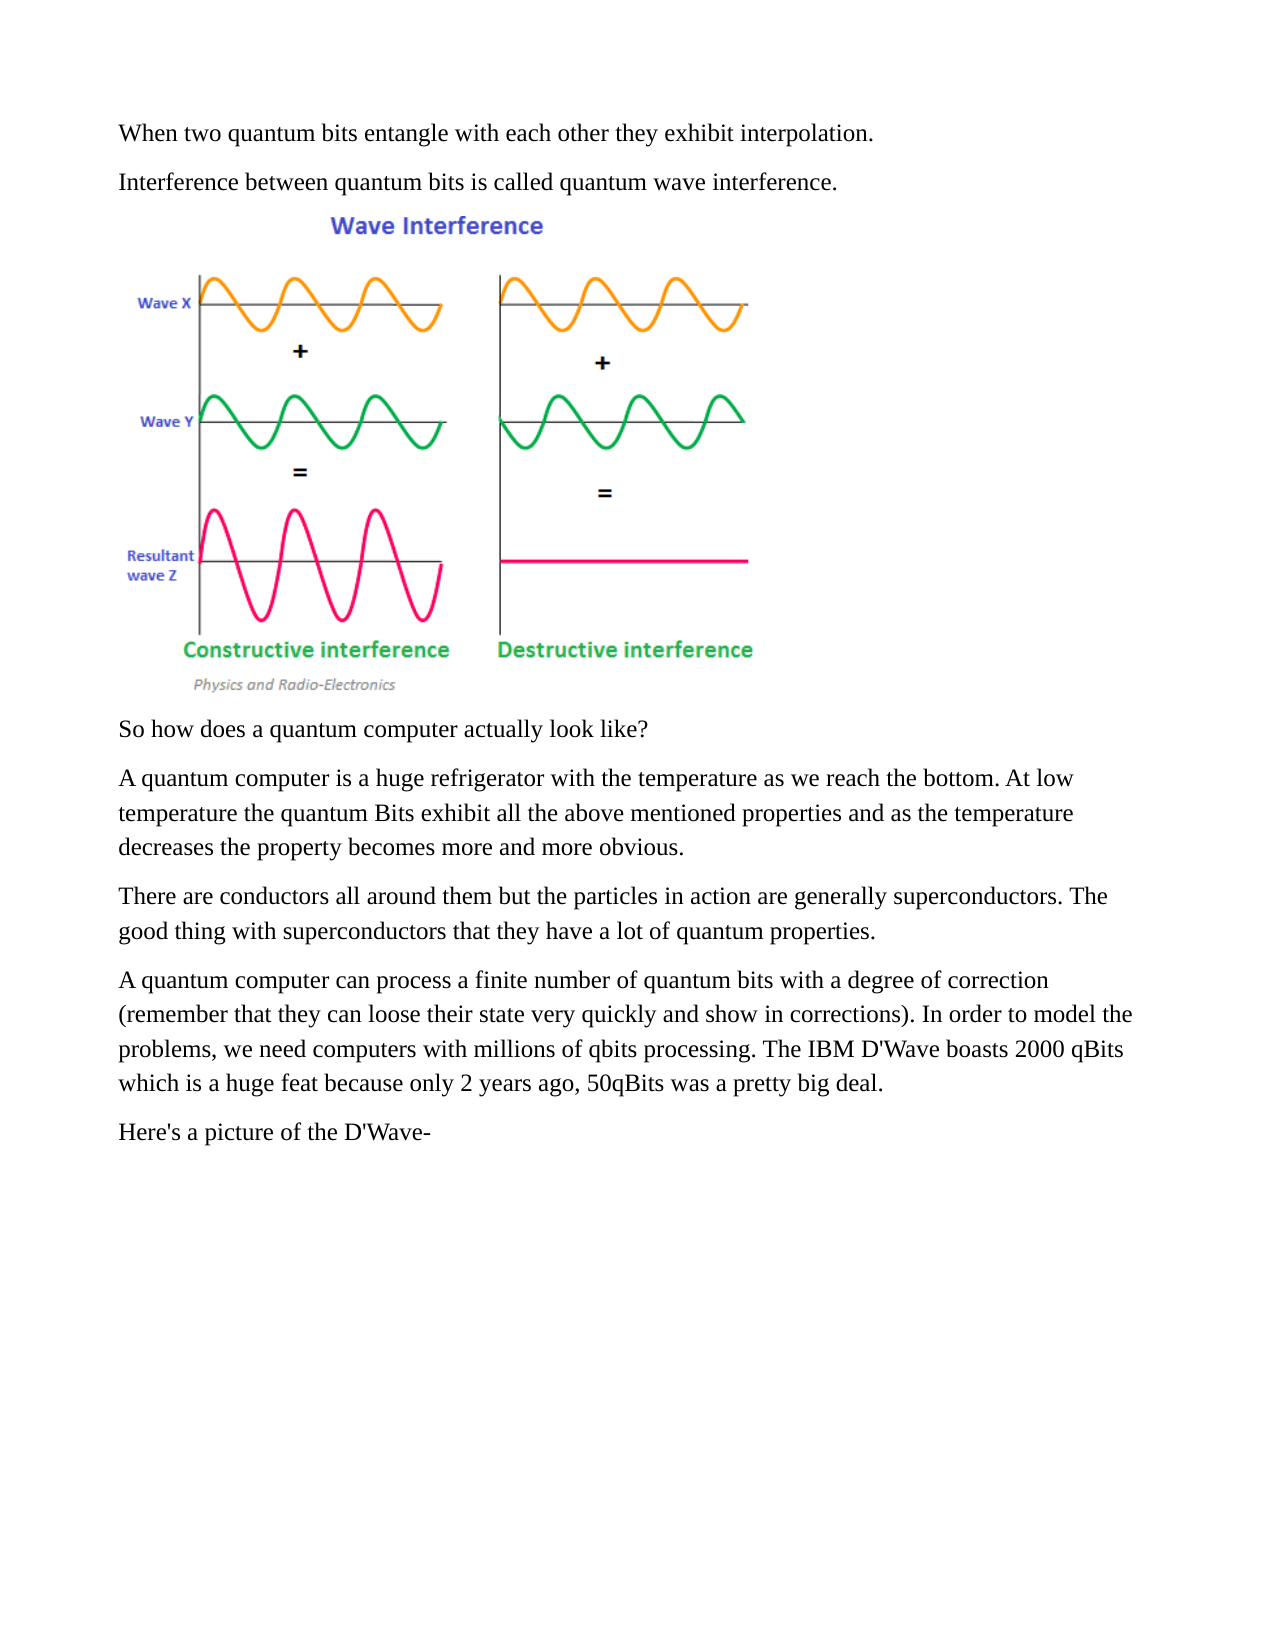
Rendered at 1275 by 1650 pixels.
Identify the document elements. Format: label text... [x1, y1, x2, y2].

picture [118, 216, 764, 694]
text A quantum computer is a huge refrigerator with the temperature as we reach the bottom. At low temperature the quantum Bits exhibit all the above mentioned properties and as the temperature decreases the property becomes more and more obvious. [118, 763, 1157, 861]
text So how does a quantum computer actually look like? [118, 714, 1157, 743]
text A quantum computer can process a finite number of quantum bits with a degree of correction (remember that they can loose their state very quickly and show in corrections). In order to model the problems, we need computers with millions of qbits processing. The IBM D'Wave boasts 2000 qBits which is a huge feat because only 2 years ago, 50qBits was a pretty big deal. [118, 965, 1157, 1097]
text Here's a picture of the D'Wave- [118, 1117, 1157, 1146]
text When two quantum bits entangle with each other they exhibit interpolation. [118, 118, 1157, 147]
text There are conductors all around them but the particles in action are generally superconductors. The good thing with superconductors that they have a lot of quantum properties. [118, 881, 1157, 944]
text Interference between quantum bits is called quantum wave interference. [118, 167, 1157, 196]
